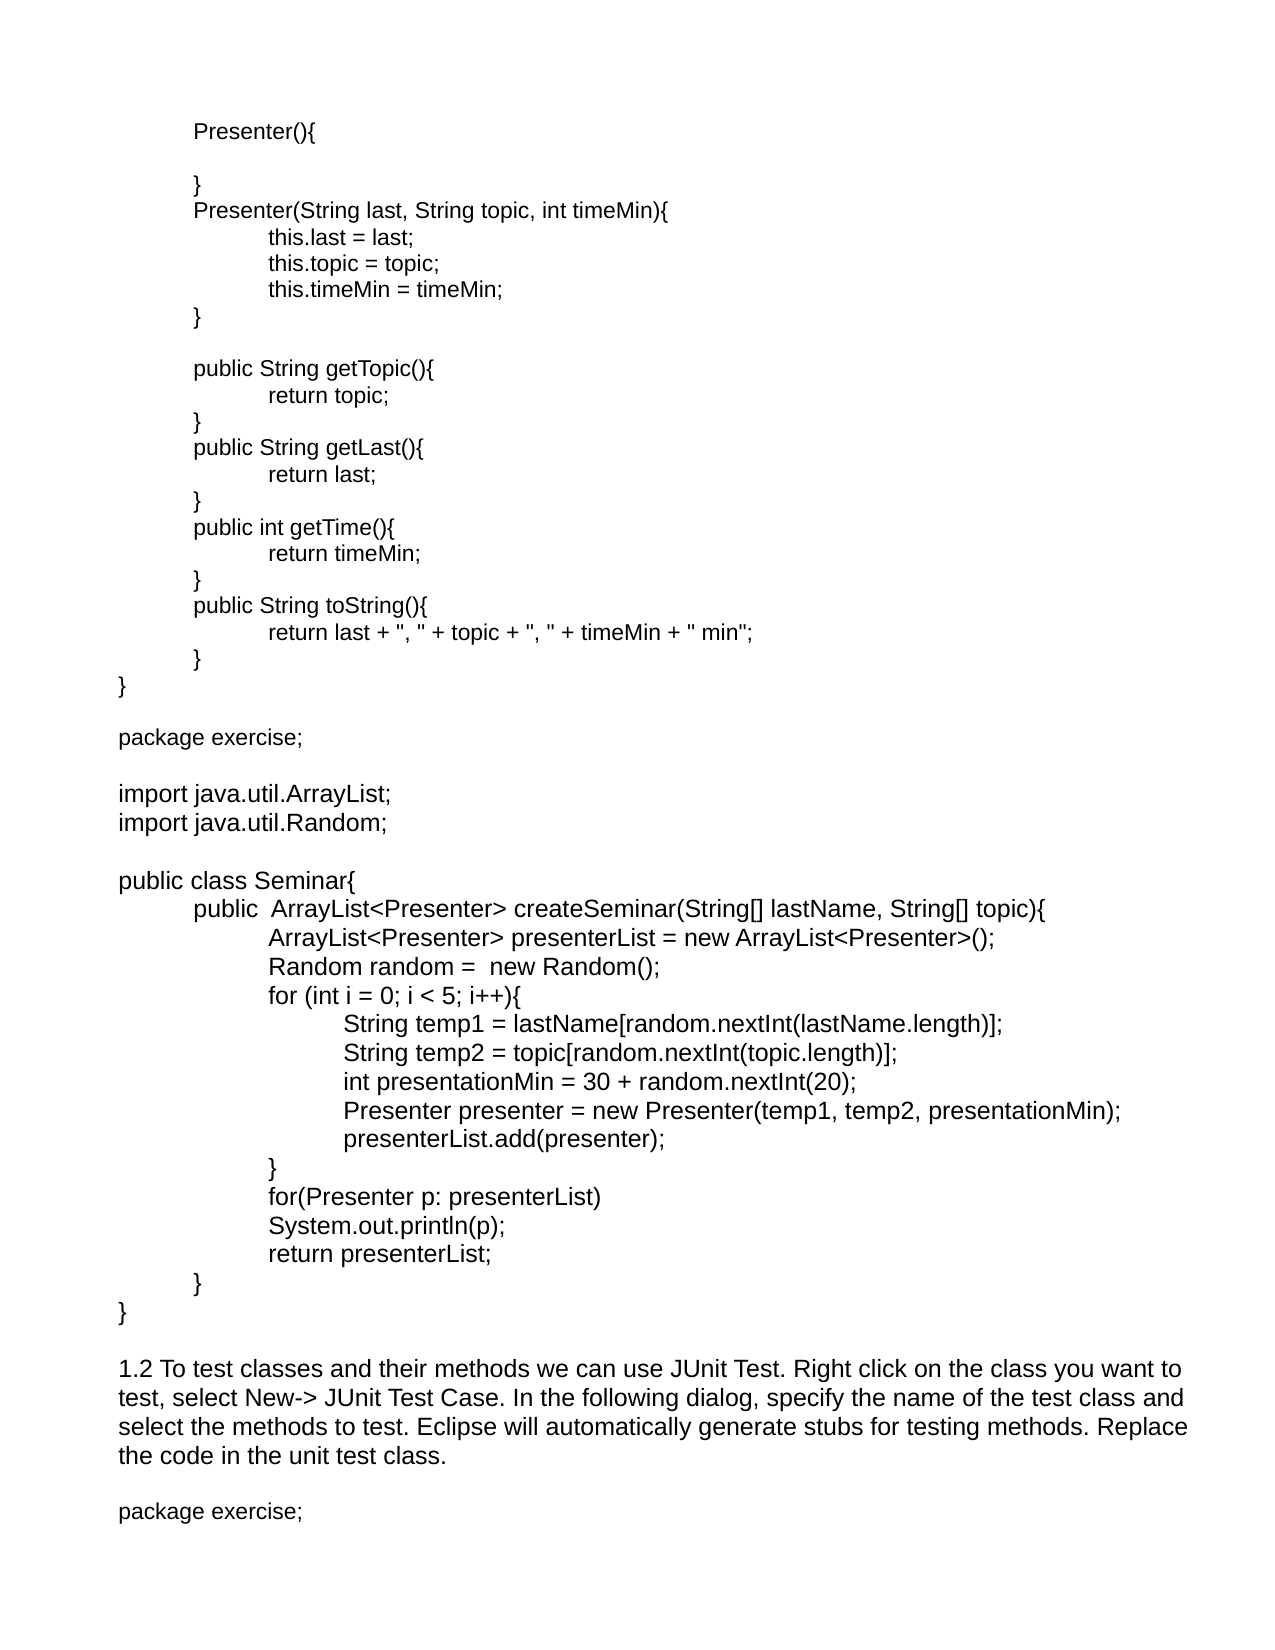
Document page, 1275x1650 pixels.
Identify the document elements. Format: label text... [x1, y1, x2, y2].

text } [118, 645, 1198, 672]
text Presenter(){ [118, 118, 1198, 144]
text } [118, 487, 1198, 513]
text return last; [118, 461, 1198, 487]
text } [118, 672, 1198, 698]
text import java.util.Random; [118, 808, 1198, 837]
text } [118, 171, 1198, 197]
text this.last = last; [118, 223, 1198, 250]
text this.topic = topic; [118, 250, 1198, 276]
text String temp1 = lastName[random.nextInt(lastName.length)]; [118, 1009, 1198, 1038]
text int presentationMin = 30 + random.nextInt(20); [118, 1067, 1198, 1096]
text return topic; [118, 382, 1198, 408]
text import java.util.ArrayList; [118, 779, 1198, 808]
text Presenter presenter = new Presenter(temp1, temp2, presentationMin); [118, 1096, 1198, 1124]
text public int getTime(){ [118, 513, 1198, 540]
text public ArrayList<Presenter> createSeminar(String[] lastName, String[] topic){ [118, 894, 1198, 923]
text return presenterList; [118, 1239, 1198, 1268]
text } [118, 408, 1198, 434]
text return timeMin; [118, 540, 1198, 566]
text } [118, 1268, 1198, 1297]
text Presenter(String last, String topic, int timeMin){ [118, 197, 1198, 223]
text public class Seminar{ [118, 866, 1198, 894]
text } [118, 566, 1198, 592]
text package exercise; [118, 724, 1198, 751]
text } [118, 1153, 1198, 1182]
text System.out.println(p); [118, 1211, 1198, 1239]
text package exercise; [118, 1498, 1198, 1524]
text 1.2 To test classes and their methods we can use JUnit Test. Right click on the class you want to test, select New-> JUnit Test Case. In the following dialog, specify the name of the test class and select the methods to test. Eclipse will automatically generate stubs for testing methods. Replace the code in the unit test class. [118, 1354, 1198, 1469]
text for(Presenter p: presenterList) [118, 1182, 1198, 1211]
text public String getLast(){ [118, 434, 1198, 461]
text public String toString(){ [118, 592, 1198, 619]
text return last + ", " + topic + ", " + timeMin + " min"; [118, 619, 1198, 645]
text ArrayList<Presenter> presenterList = new ArrayList<Presenter>(); [118, 923, 1198, 952]
text } [118, 1297, 1198, 1326]
text public String getTopic(){ [118, 355, 1198, 382]
text this.timeMin = timeMin; [118, 276, 1198, 303]
text Random random = new Random(); [118, 952, 1198, 981]
text String temp2 = topic[random.nextInt(topic.length)]; [118, 1038, 1198, 1067]
text for (int i = 0; i < 5; i++){ [118, 981, 1198, 1009]
text } [118, 303, 1198, 329]
text presenterList.add(presenter); [118, 1124, 1198, 1153]
